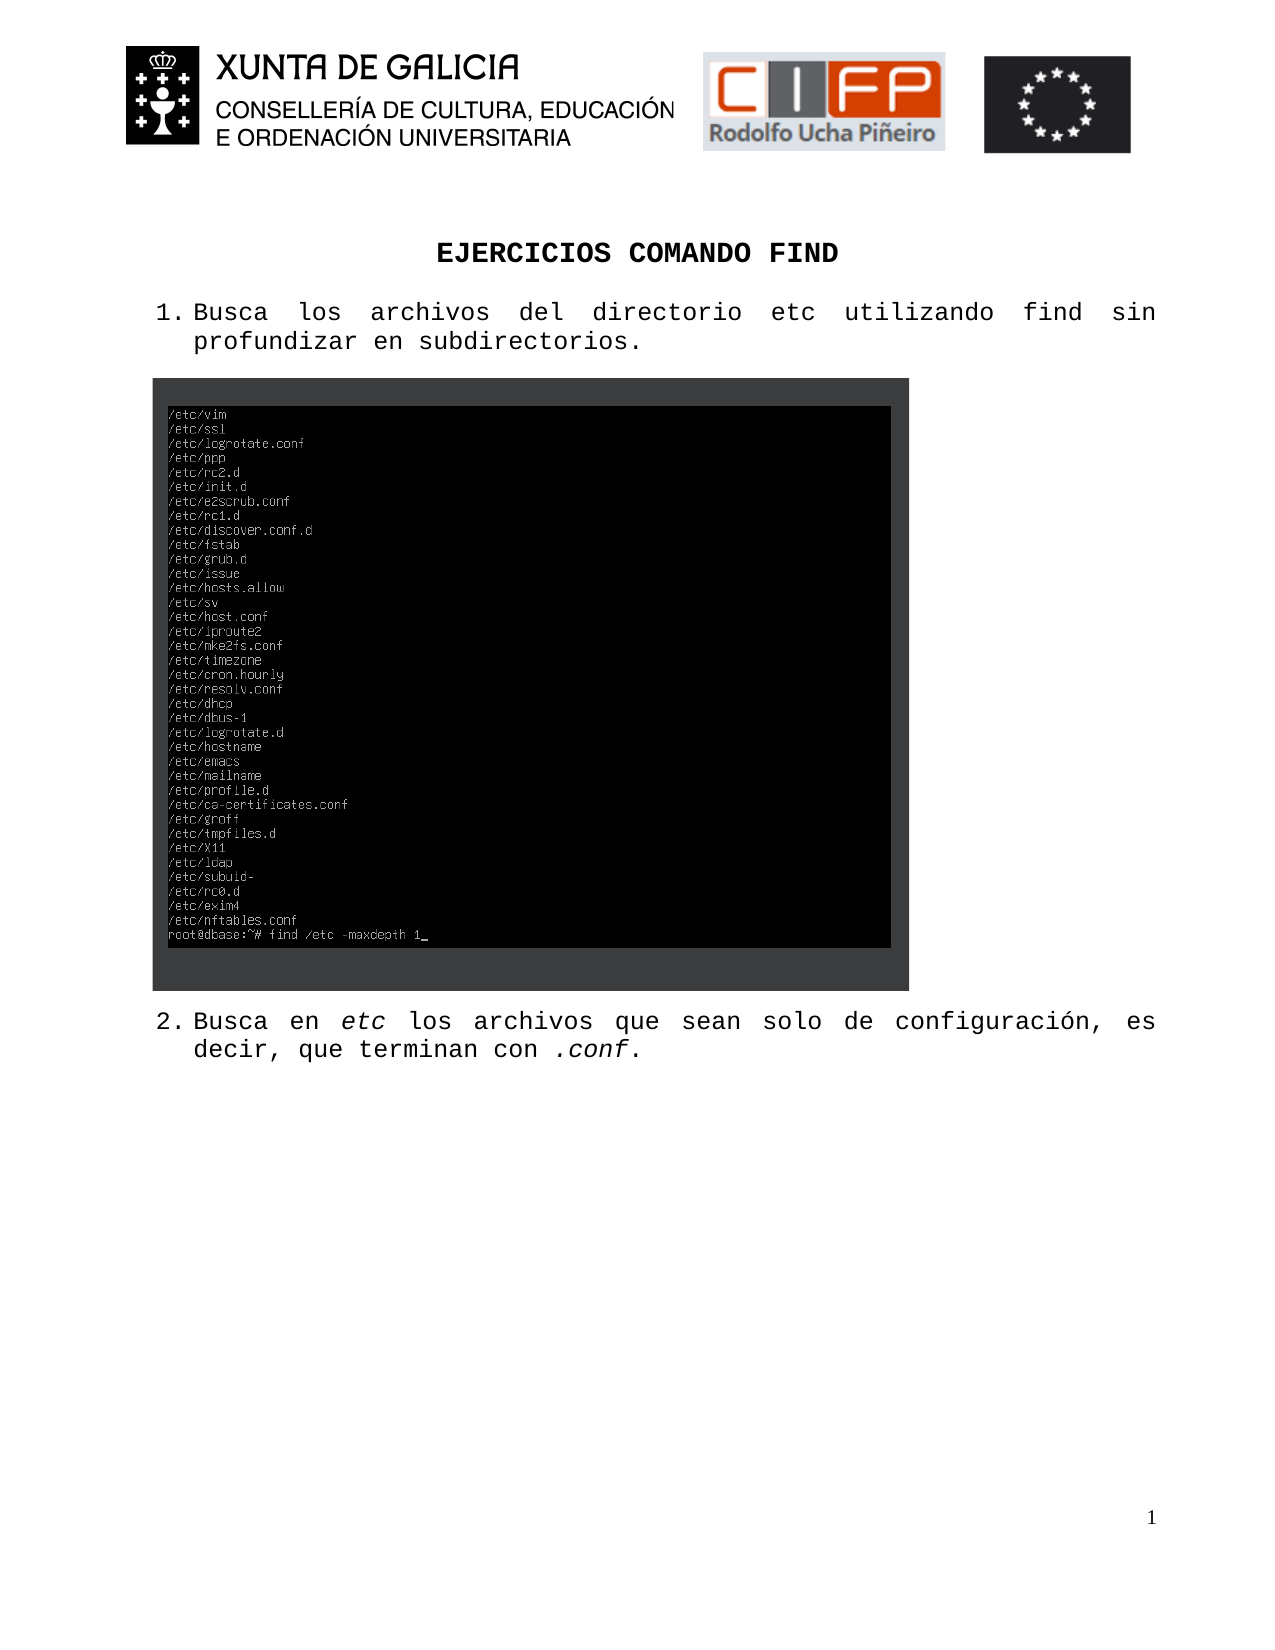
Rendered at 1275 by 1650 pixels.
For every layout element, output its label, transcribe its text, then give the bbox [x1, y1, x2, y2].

picture [126, 46, 674, 146]
picture [983, 55, 1134, 155]
list Busca en etc los archivos que sean solo de configuración, es decir, que terminan con .conf. [156, 1008, 1157, 1065]
picture [152, 378, 910, 991]
text EJERCICIOS COMANDO FIND [118, 238, 1157, 271]
list Busca los archivos del directorio etc utilizando find sin profundizar en subdirectorios. [156, 300, 1157, 357]
picture [703, 52, 946, 151]
